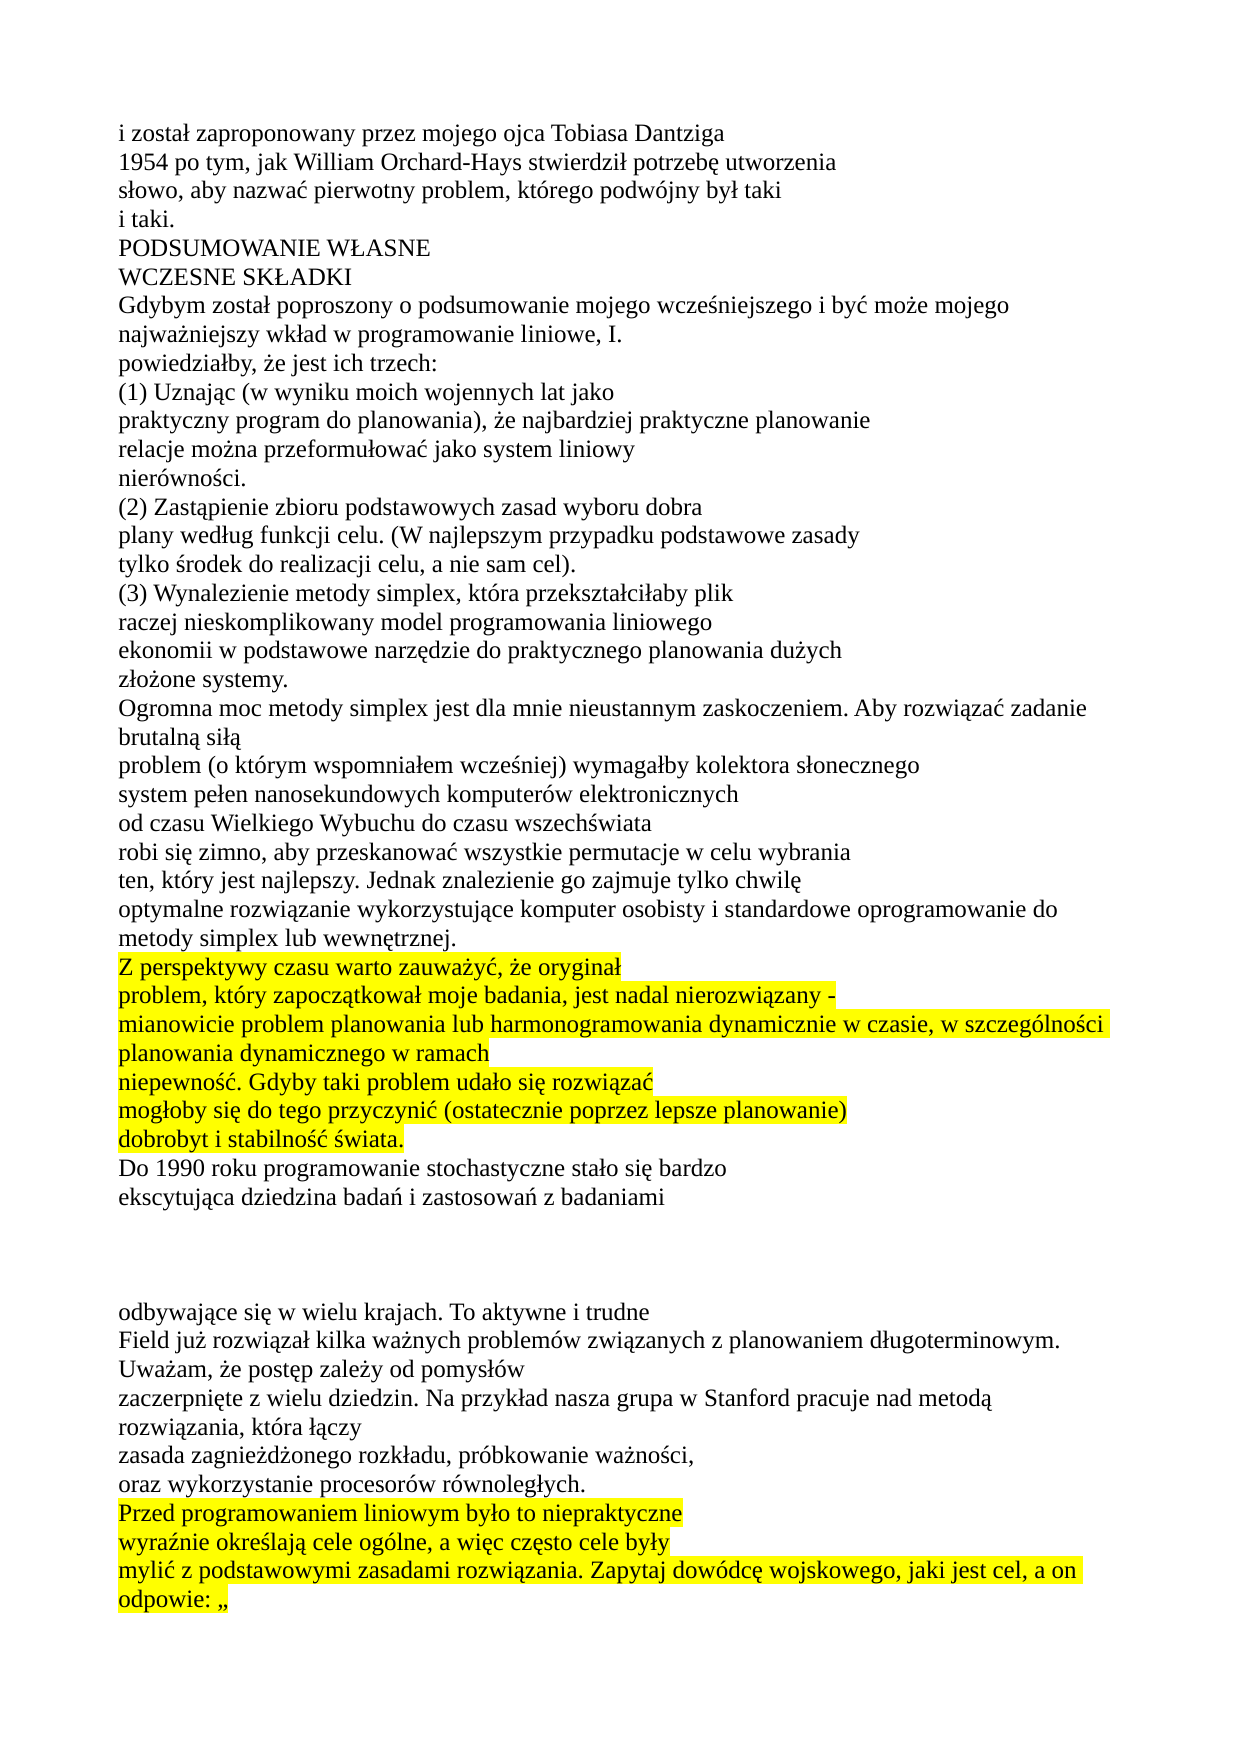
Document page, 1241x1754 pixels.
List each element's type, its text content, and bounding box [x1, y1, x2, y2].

text praktyczny program do planowania), że najbardziej praktyczne planowanie [118, 406, 1122, 434]
text i taki. [118, 204, 1122, 233]
text Gdybym został poproszony o podsumowanie mojego wcześniejszego i być może mojego [118, 291, 1122, 319]
text zaczerpnięte z wielu dziedzin. Na przykład nasza grupa w Stanford pracuje nad metodą rozwiązania, która łączy [118, 1383, 1122, 1441]
text mogłoby się do tego przyczynić (ostatecznie poprzez lepsze planowanie) [118, 1096, 1122, 1124]
text złożone systemy. [118, 664, 1122, 693]
text oraz wykorzystanie procesorów równoległych. [118, 1469, 1122, 1498]
text relacje można przeformułować jako system liniowy [118, 434, 1122, 463]
text (2) Zastąpienie zbioru podstawowych zasad wyboru dobra [118, 492, 1122, 521]
text słowo, aby nazwać pierwotny problem, którego podwójny był taki [118, 176, 1122, 204]
text mylić z podstawowymi zasadami rozwiązania. Zapytaj dowódcę wojskowego, jaki jest cel, a on odpowie: „ [118, 1556, 1122, 1613]
text (1) Uznając (w wyniku moich wojennych lat jako [118, 377, 1122, 406]
text 1954 po tym, jak William Orchard-Hays stwierdził potrzebę utworzenia [118, 147, 1122, 176]
text Ogromna moc metody simplex jest dla mnie nieustannym zaskoczeniem. Aby rozwiązać zadanie brutalną siłą [118, 693, 1122, 751]
text powiedziałby, że jest ich trzech: [118, 348, 1122, 377]
text i został zaproponowany przez mojego ojca Tobiasa Dantziga [118, 118, 1122, 147]
text zasada zagnieżdżonego rozkładu, próbkowanie ważności, [118, 1441, 1122, 1469]
text WCZESNE SKŁADKI [118, 262, 1122, 291]
text najważniejszy wkład w programowanie liniowe, I. [118, 319, 1122, 348]
text niepewność. Gdyby taki problem udało się rozwiązać [118, 1067, 1122, 1096]
text ekonomii w podstawowe narzędzie do praktycznego planowania dużych [118, 636, 1122, 664]
text optymalne rozwiązanie wykorzystujące komputer osobisty i standardowe oprogramowanie do metody simplex lub wewnętrznej. [118, 894, 1122, 952]
text problem (o którym wspomniałem wcześniej) wymagałby kolektora słonecznego [118, 751, 1122, 779]
text (3) Wynalezienie metody simplex, która przekształciłaby plik [118, 578, 1122, 607]
text Z perspektywy czasu warto zauważyć, że oryginał [118, 952, 1122, 981]
text problem, który zapoczątkował moje badania, jest nadal nierozwiązany - [118, 981, 1122, 1009]
text od czasu Wielkiego Wybuchu do czasu wszechświata [118, 808, 1122, 837]
text odbywające się w wielu krajach. To aktywne i trudne [118, 1297, 1122, 1326]
text PODSUMOWANIE WŁASNE [118, 233, 1122, 262]
text mianowicie problem planowania lub harmonogramowania dynamicznie w czasie, w szczególności planowania dynamicznego w ramach [118, 1009, 1122, 1067]
text Do 1990 roku programowanie stochastyczne stało się bardzo [118, 1153, 1122, 1182]
text plany według funkcji celu. (W najlepszym przypadku podstawowe zasady [118, 521, 1122, 549]
text Field już rozwiązał kilka ważnych problemów związanych z planowaniem długoterminowym. Uważam, że postęp zależy od pomysłów [118, 1326, 1122, 1383]
text Przed programowaniem liniowym było to niepraktyczne [118, 1498, 1122, 1527]
text dobrobyt i stabilność świata. [118, 1124, 1122, 1153]
text ekscytująca dziedzina badań i zastosowań z badaniami [118, 1182, 1122, 1211]
text tylko środek do realizacji celu, a nie sam cel). [118, 549, 1122, 578]
text nierówności. [118, 463, 1122, 492]
text raczej nieskomplikowany model programowania liniowego [118, 607, 1122, 636]
text ten, który jest najlepszy. Jednak znalezienie go zajmuje tylko chwilę [118, 866, 1122, 894]
text robi się zimno, aby przeskanować wszystkie permutacje w celu wybrania [118, 837, 1122, 866]
text system pełen nanosekundowych komputerów elektronicznych [118, 779, 1122, 808]
text wyraźnie określają cele ogólne, a więc często cele były [118, 1527, 1122, 1556]
